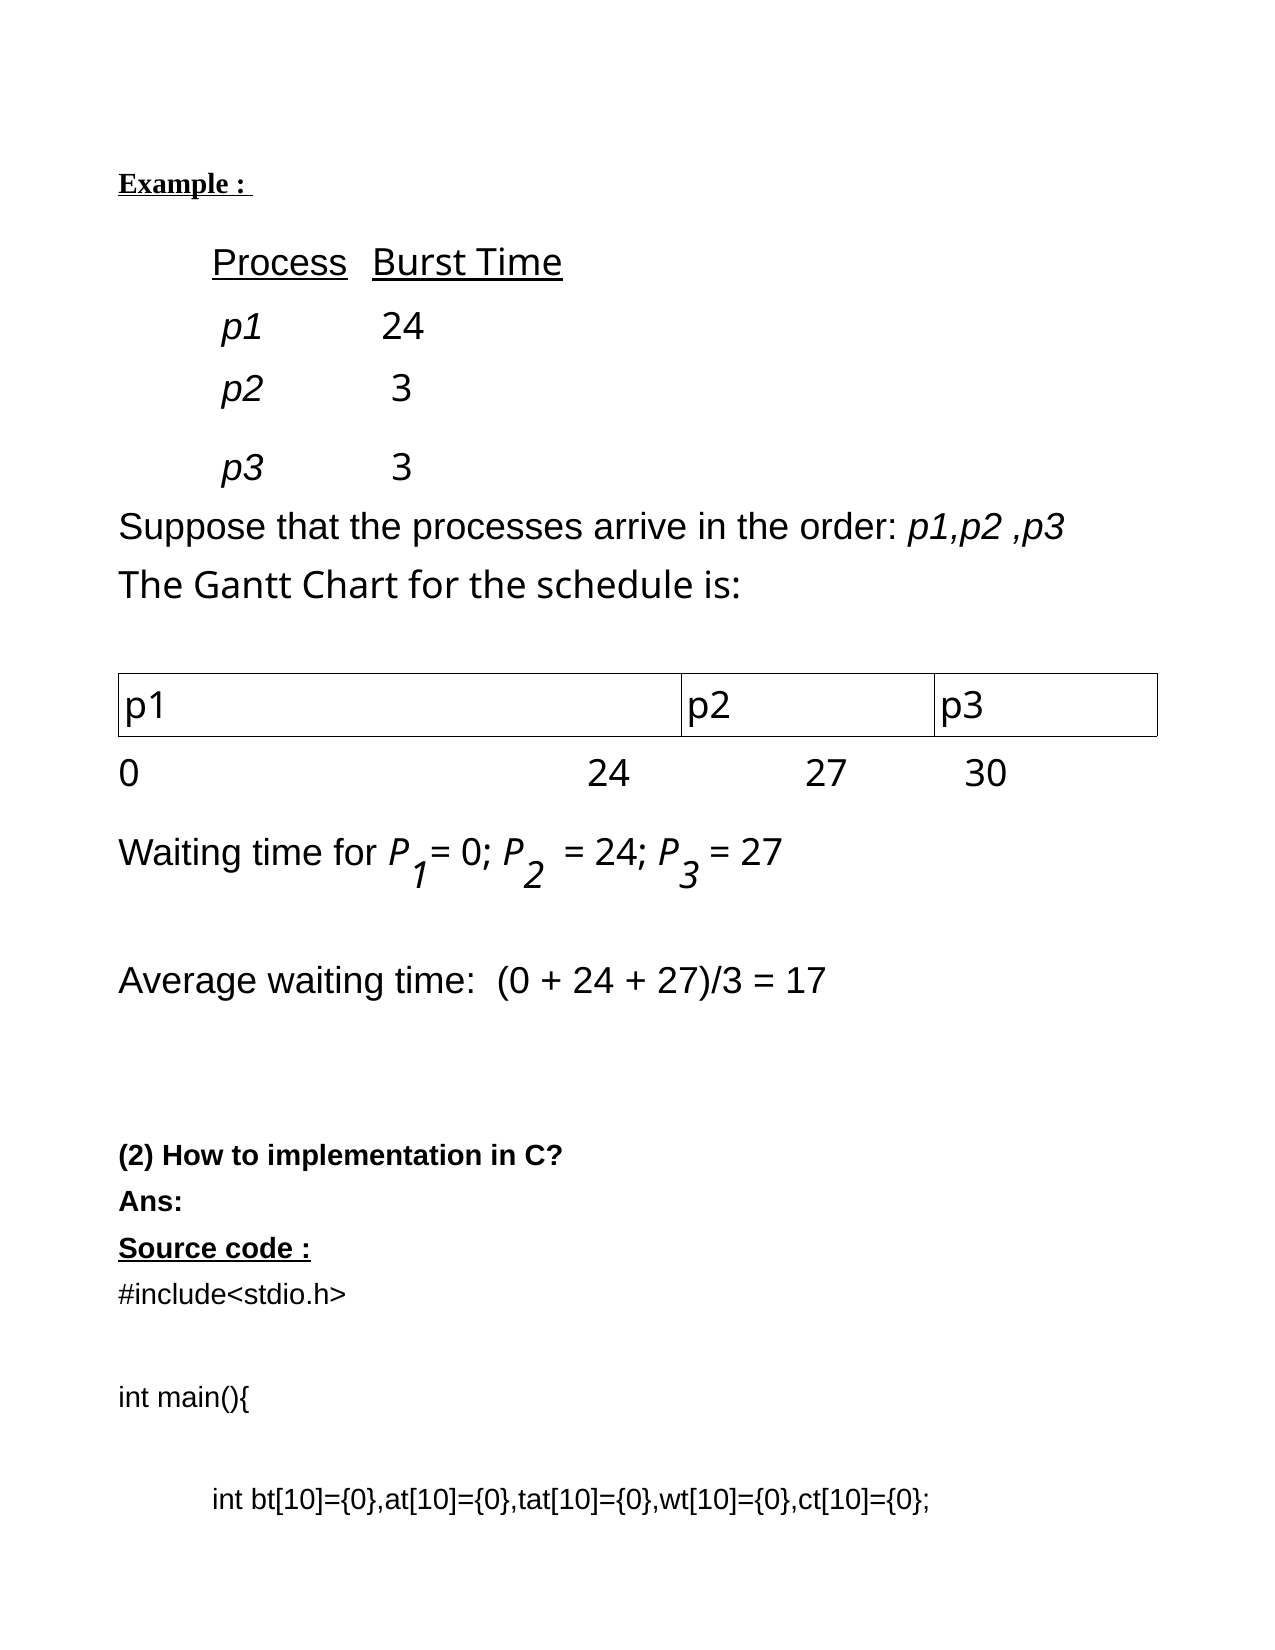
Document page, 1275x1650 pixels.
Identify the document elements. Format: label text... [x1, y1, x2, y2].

text p1 24 [118, 303, 1157, 348]
text Waiting time for P1= 0; P2 = 24; P3 = 27 [118, 812, 1157, 879]
text int bt[10]={0},at[10]={0},tat[10]={0},wt[10]={0},ct[10]={0}; [118, 1486, 1157, 1516]
text The Gantt Chart for the schedule is: [118, 561, 1157, 607]
text Source code : [118, 1234, 1157, 1264]
text p3 3 [118, 427, 1157, 494]
table_header p1 [119, 674, 681, 736]
text (2) How to implementation in C? [118, 1141, 1157, 1171]
text #include<stdio.h> [118, 1281, 1157, 1311]
text Average waiting time: (0 + 24 + 27)/3 = 17 [118, 963, 1157, 1001]
text Ans: [118, 1188, 1157, 1218]
text p2 3 [118, 365, 1157, 411]
text 0 24 27 30 [118, 750, 1157, 796]
table_header p2 [682, 674, 934, 736]
text int main(){ [118, 1383, 1157, 1413]
table_header p3 [935, 674, 1157, 736]
text Example : [118, 166, 1157, 199]
text Process Burst Time [118, 235, 1157, 286]
text Suppose that the processes arrive in the order: p1,p2 ,p3 [118, 508, 1157, 547]
